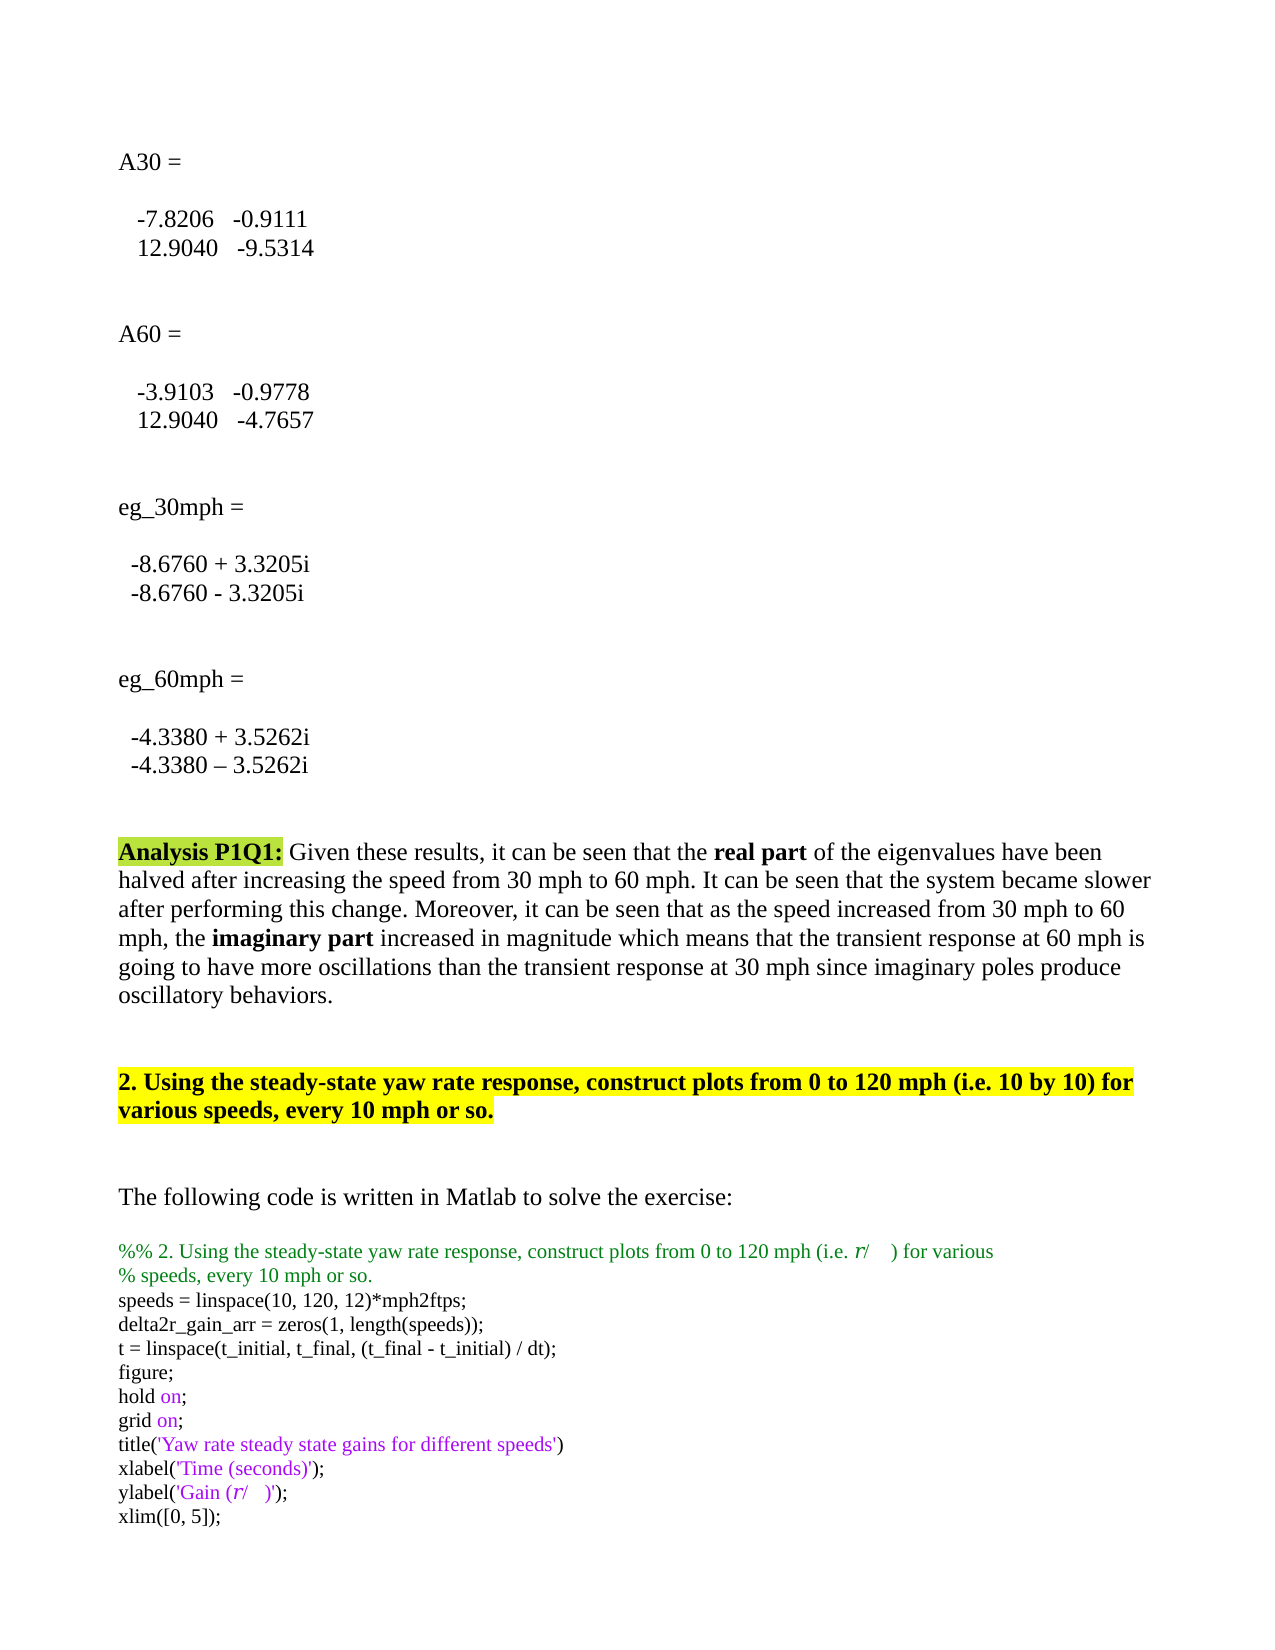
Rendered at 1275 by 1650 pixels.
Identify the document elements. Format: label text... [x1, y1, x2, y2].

text -7.8206 -0.9111 [118, 204, 1157, 233]
text eg_60mph = [118, 664, 1157, 693]
text -4.3380 – 3.5262i [118, 751, 1157, 779]
text grid on; [118, 1408, 1157, 1432]
text figure; [118, 1360, 1157, 1384]
text %% 2. Using the steady-state yaw rate response, construct plots from 0 to 120 mph (i.e. 𝑟/𝛿 ) for various [118, 1239, 1157, 1263]
text eg_30mph = [118, 492, 1157, 521]
text A60 = [118, 319, 1157, 348]
text -3.9103 -0.9778 [118, 377, 1157, 406]
text % speeds, every 10 mph or so. [118, 1263, 1157, 1287]
text hold on; [118, 1384, 1157, 1408]
text 12.9040 -9.5314 [118, 233, 1157, 262]
text ylabel('Gain (𝑟/𝛿)'); [118, 1480, 1157, 1504]
text t = linspace(t_initial, t_final, (t_final - t_initial) / dt); [118, 1336, 1157, 1360]
text xlabel('Time (seconds)'); [118, 1456, 1157, 1480]
text delta2r_gain_arr = zeros(1, length(speeds)); [118, 1312, 1157, 1336]
text 12.9040 -4.7657 [118, 406, 1157, 434]
text A30 = [118, 147, 1157, 176]
text xlim([0, 5]); [118, 1504, 1157, 1528]
text Analysis P1Q1: Given these results, it can be seen that the real part of the eigenvalues have been halved after increasing the speed from 30 mph to 60 mph. It can be seen that the system became slower after performing this change. Moreover, it can be seen that as the speed increased from 30 mph to 60 mph, the imaginary part increased in magnitude which means that the transient response at 60 mph is going to have more oscillations than the transient response at 30 mph since imaginary poles produce oscillatory behaviors. [118, 837, 1157, 1009]
text speeds = linspace(10, 120, 12)*mph2ftps; [118, 1287, 1157, 1312]
text -4.3380 + 3.5262i [118, 722, 1157, 751]
text -8.6760 - 3.3205i [118, 578, 1157, 607]
text title('Yaw rate steady state gains for different speeds') [118, 1432, 1157, 1456]
text 2. Using the steady-state yaw rate response, construct plots from 0 to 120 mph (i.e. 10 by 10) for various speeds, every 10 mph or so. [118, 1067, 1157, 1124]
text The following code is written in Matlab to solve the exercise: [118, 1182, 1157, 1211]
text -8.6760 + 3.3205i [118, 549, 1157, 578]
